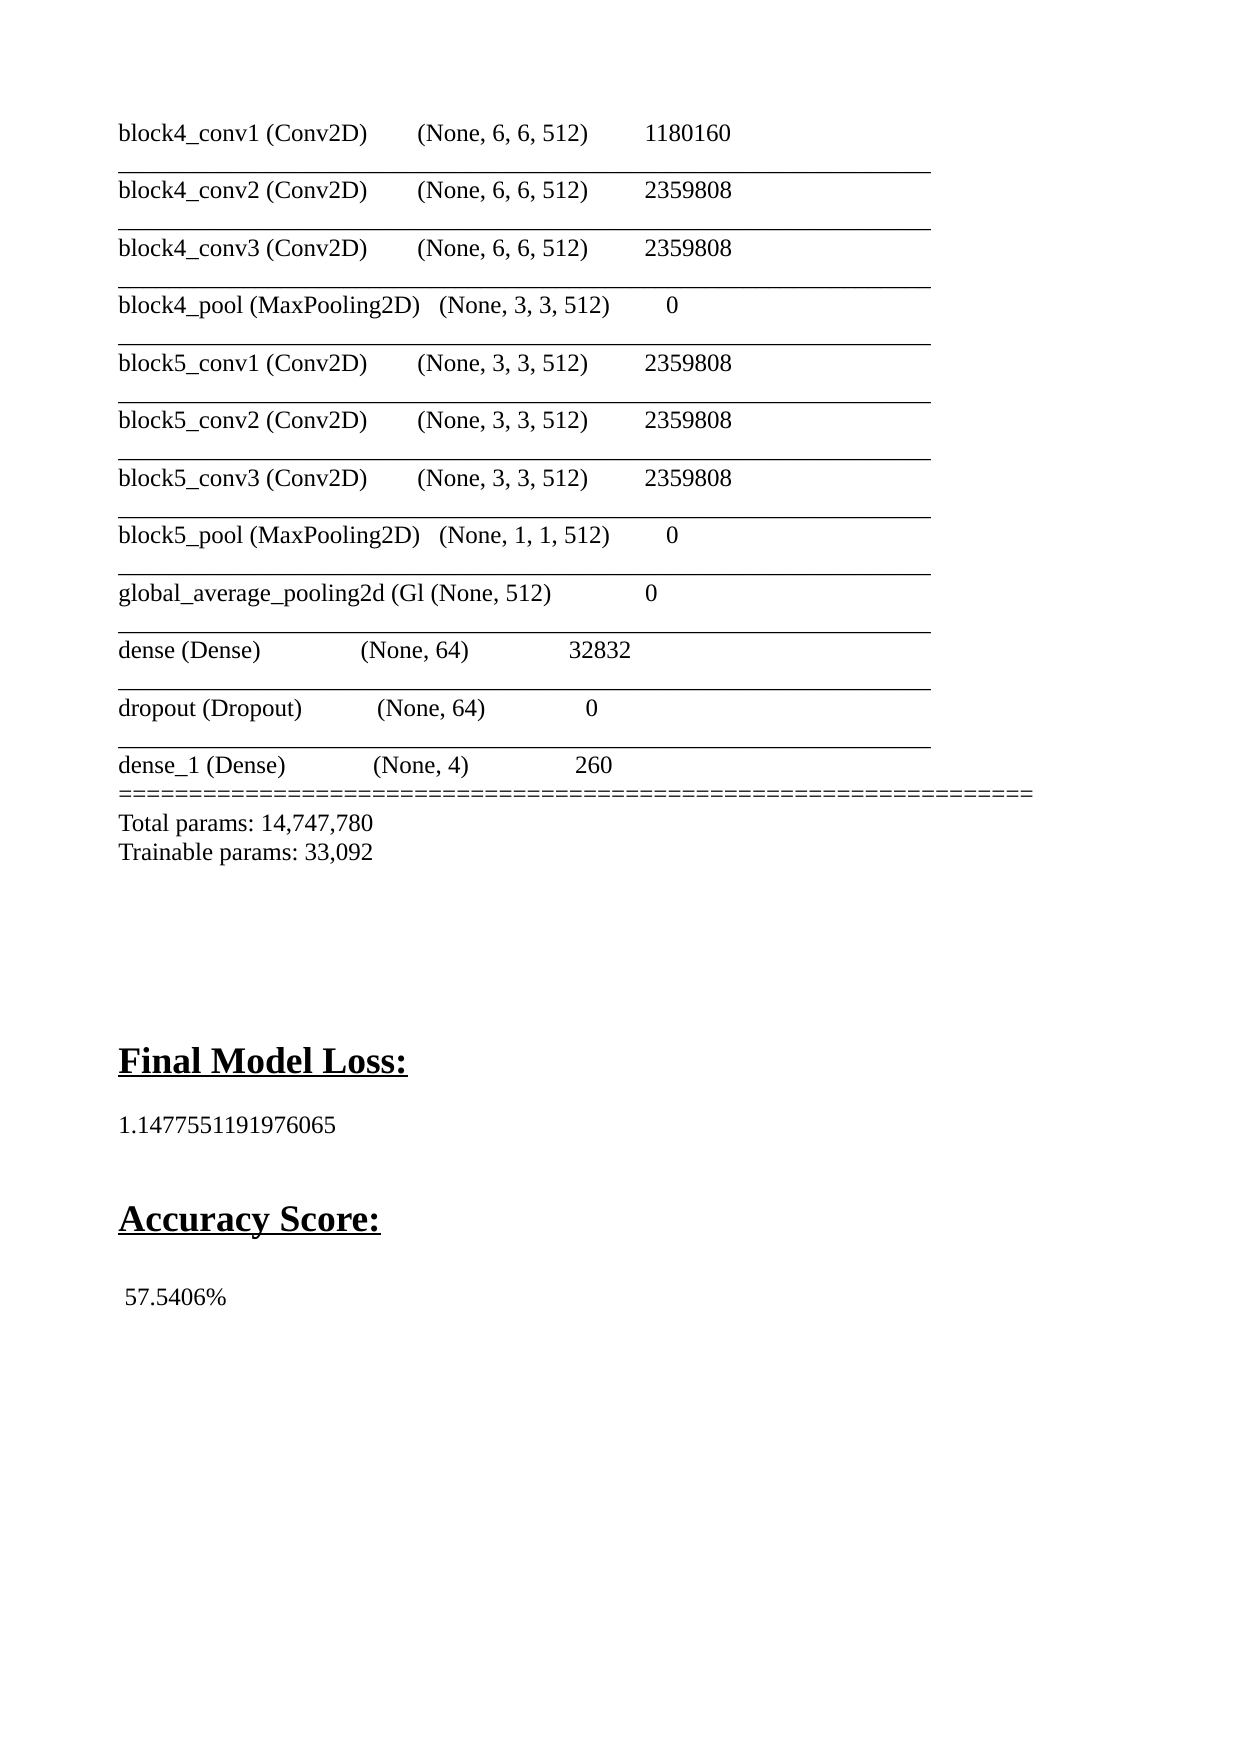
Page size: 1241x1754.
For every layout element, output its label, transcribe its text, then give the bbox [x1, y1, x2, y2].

text block5_conv3 (Conv2D) (None, 3, 3, 512) 2359808 [118, 463, 1122, 492]
text _________________________________________________________________ [118, 204, 1122, 233]
text block5_conv1 (Conv2D) (None, 3, 3, 512) 2359808 [118, 348, 1122, 377]
text Trainable params: 33,092 [118, 837, 1122, 866]
text block4_conv2 (Conv2D) (None, 6, 6, 512) 2359808 [118, 176, 1122, 204]
text ================================================================= [118, 779, 1122, 808]
text block4_conv1 (Conv2D) (None, 6, 6, 512) 1180160 [118, 118, 1122, 147]
text _________________________________________________________________ [118, 319, 1122, 348]
text block4_pool (MaxPooling2D) (None, 3, 3, 512) 0 [118, 291, 1122, 319]
text Total params: 14,747,780 [118, 808, 1122, 837]
text dense_1 (Dense) (None, 4) 260 [118, 751, 1122, 779]
text _________________________________________________________________ [118, 492, 1122, 521]
text _________________________________________________________________ [118, 377, 1122, 406]
text _________________________________________________________________ [118, 722, 1122, 751]
text _________________________________________________________________ [118, 147, 1122, 176]
text Final Model Loss: [118, 1038, 1122, 1081]
text 57.5406% [118, 1282, 1122, 1311]
text _________________________________________________________________ [118, 262, 1122, 291]
text dropout (Dropout) (None, 64) 0 [118, 693, 1122, 722]
text block4_conv3 (Conv2D) (None, 6, 6, 512) 2359808 [118, 233, 1122, 262]
text block5_conv2 (Conv2D) (None, 3, 3, 512) 2359808 [118, 406, 1122, 434]
text block5_pool (MaxPooling2D) (None, 1, 1, 512) 0 [118, 521, 1122, 549]
text dense (Dense) (None, 64) 32832 [118, 636, 1122, 664]
text _________________________________________________________________ [118, 434, 1122, 463]
text _________________________________________________________________ [118, 664, 1122, 693]
text Accuracy Score: [118, 1196, 1122, 1239]
text 1.1477551191976065 [118, 1110, 1122, 1139]
text _________________________________________________________________ [118, 607, 1122, 636]
text global_average_pooling2d (Gl (None, 512) 0 [118, 578, 1122, 607]
text _________________________________________________________________ [118, 549, 1122, 578]
